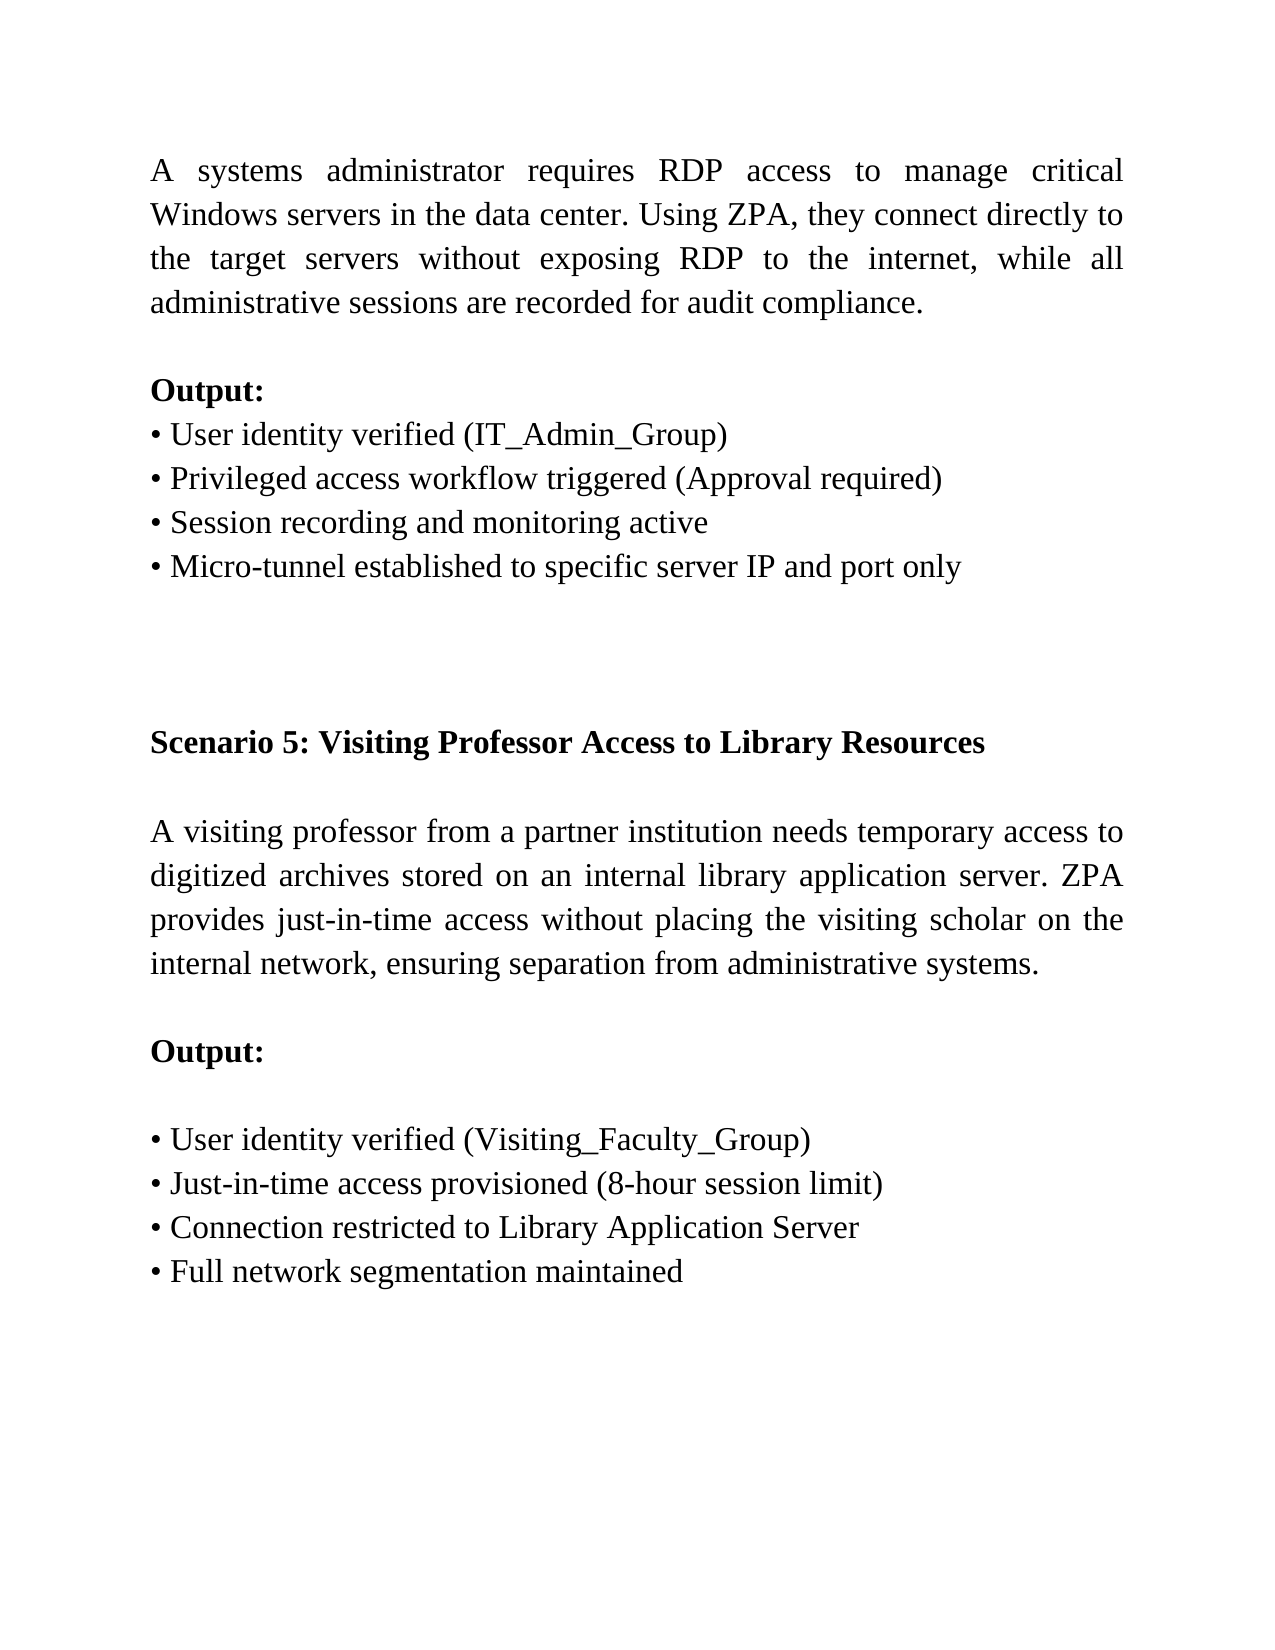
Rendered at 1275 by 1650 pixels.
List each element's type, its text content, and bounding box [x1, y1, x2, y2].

text A visiting professor from a partner institution needs temporary access to digitized archives stored on an internal library application server. ZPA provides just-in-time access without placing the visiting scholar on the internal network, ensuring separation from administrative systems. [150, 811, 1125, 981]
text Scenario 5: Visiting Professor Access to Library Resources [150, 723, 1125, 761]
text • User identity verified (Visiting_Faculty_Group) [150, 1119, 1125, 1158]
text • Micro-tunnel established to specific server IP and port only [150, 547, 1125, 585]
text Output: [150, 1031, 1125, 1069]
text • Connection restricted to Library Application Server [150, 1207, 1125, 1246]
text • Session recording and monitoring active [150, 502, 1125, 541]
text • User identity verified (IT_Admin_Group) [150, 414, 1125, 453]
text • Privileged access workflow triggered (Approval required) [150, 458, 1125, 497]
text • Just-in-time access provisioned (8-hour session limit) [150, 1163, 1125, 1202]
text Output: [150, 370, 1125, 409]
text A systems administrator requires RDP access to manage critical Windows servers in the data center. Using ZPA, they connect directly to the target servers without exposing RDP to the internet, while all administrative sessions are recorded for audit compliance. [150, 150, 1125, 321]
text • Full network segmentation maintained [150, 1252, 1125, 1290]
